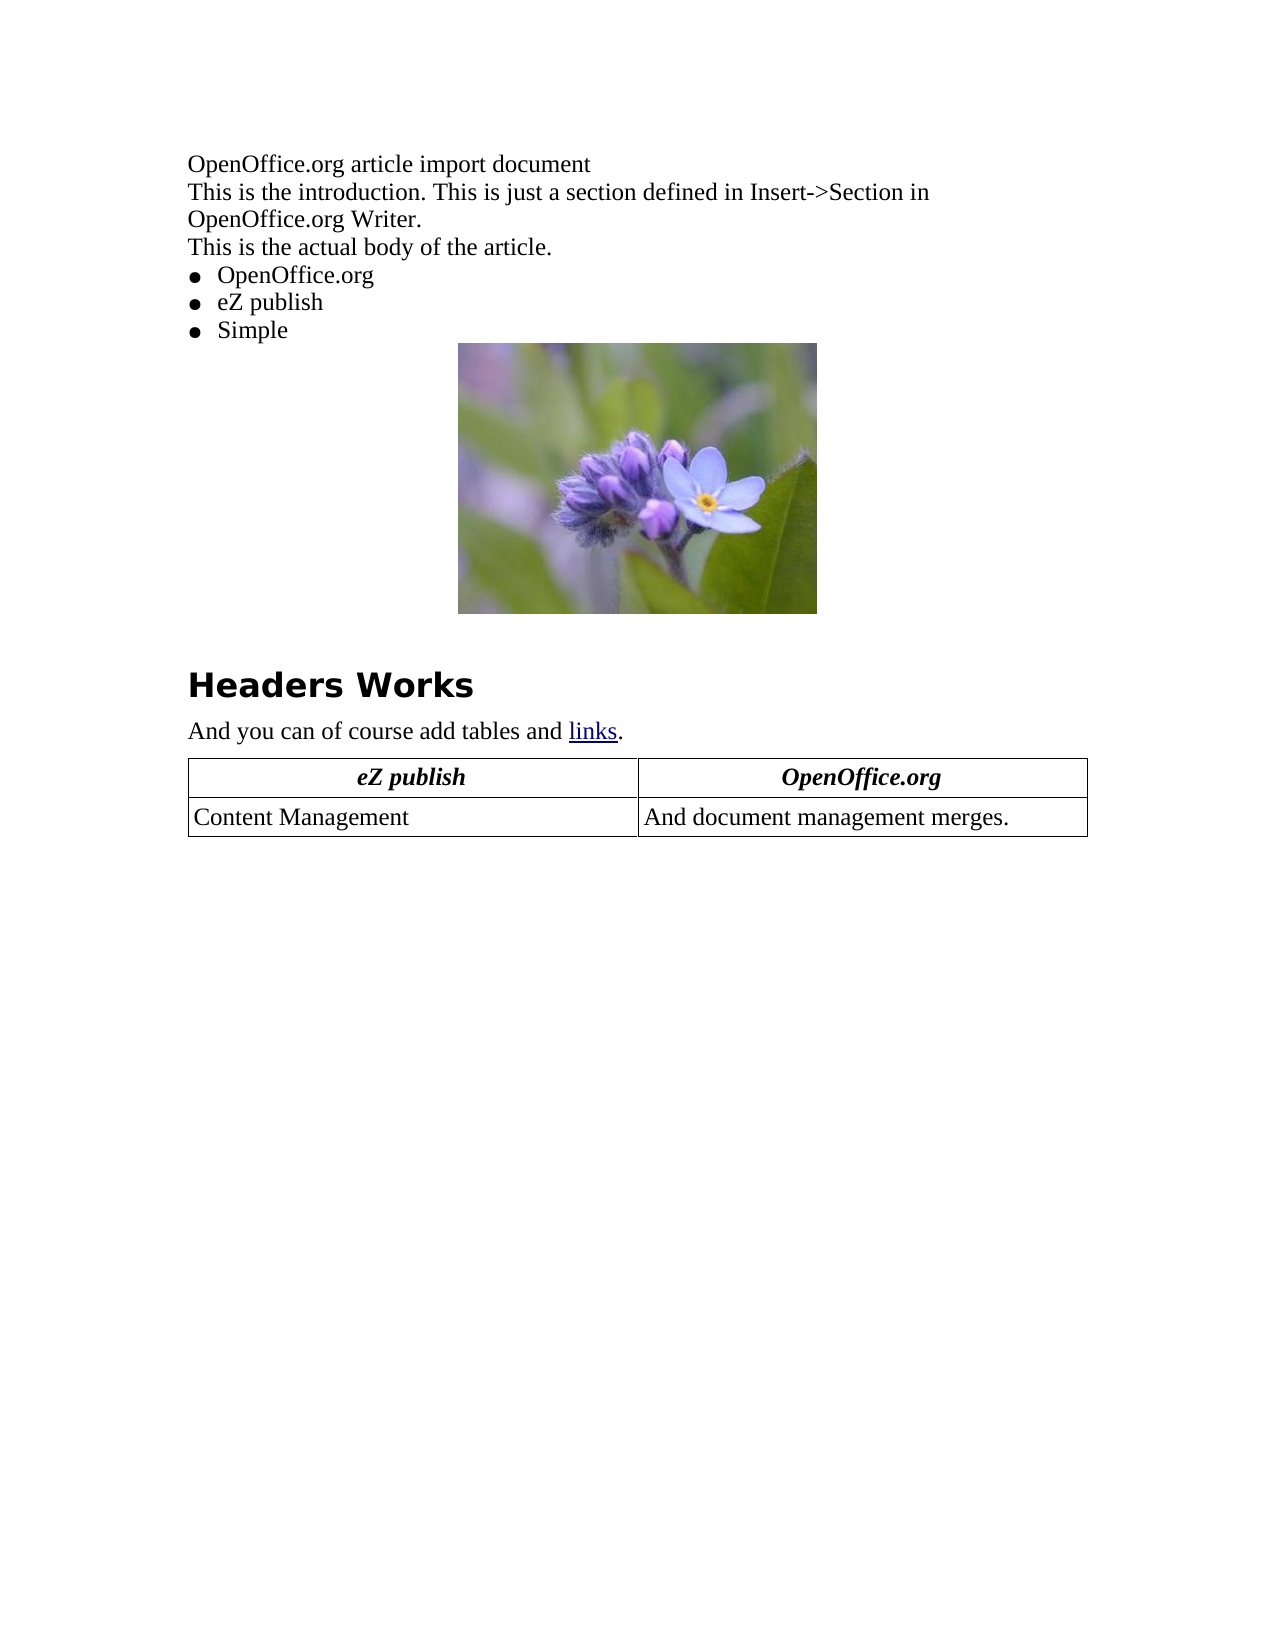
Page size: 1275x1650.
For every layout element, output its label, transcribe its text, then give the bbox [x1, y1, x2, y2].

table_cell And document management merges. [639, 798, 1087, 836]
table_cell Content Management [189, 798, 637, 836]
picture [458, 343, 817, 614]
subtitle Headers Works [187, 666, 1087, 705]
list OpenOffice.org [187, 261, 1087, 288]
table_header OpenOffice.org [639, 759, 1087, 797]
table_header eZ publish [189, 759, 637, 797]
text This is the introduction. This is just a section defined in Insert->Section in OpenOffice.org Writer. [187, 178, 1087, 233]
list eZ publish [187, 288, 1087, 316]
text This is the actual body of the article. [187, 233, 1087, 261]
list Simple [187, 316, 1087, 344]
text And you can of course add tables and links. [187, 717, 1087, 745]
text OpenOffice.org article import document [187, 150, 1087, 178]
